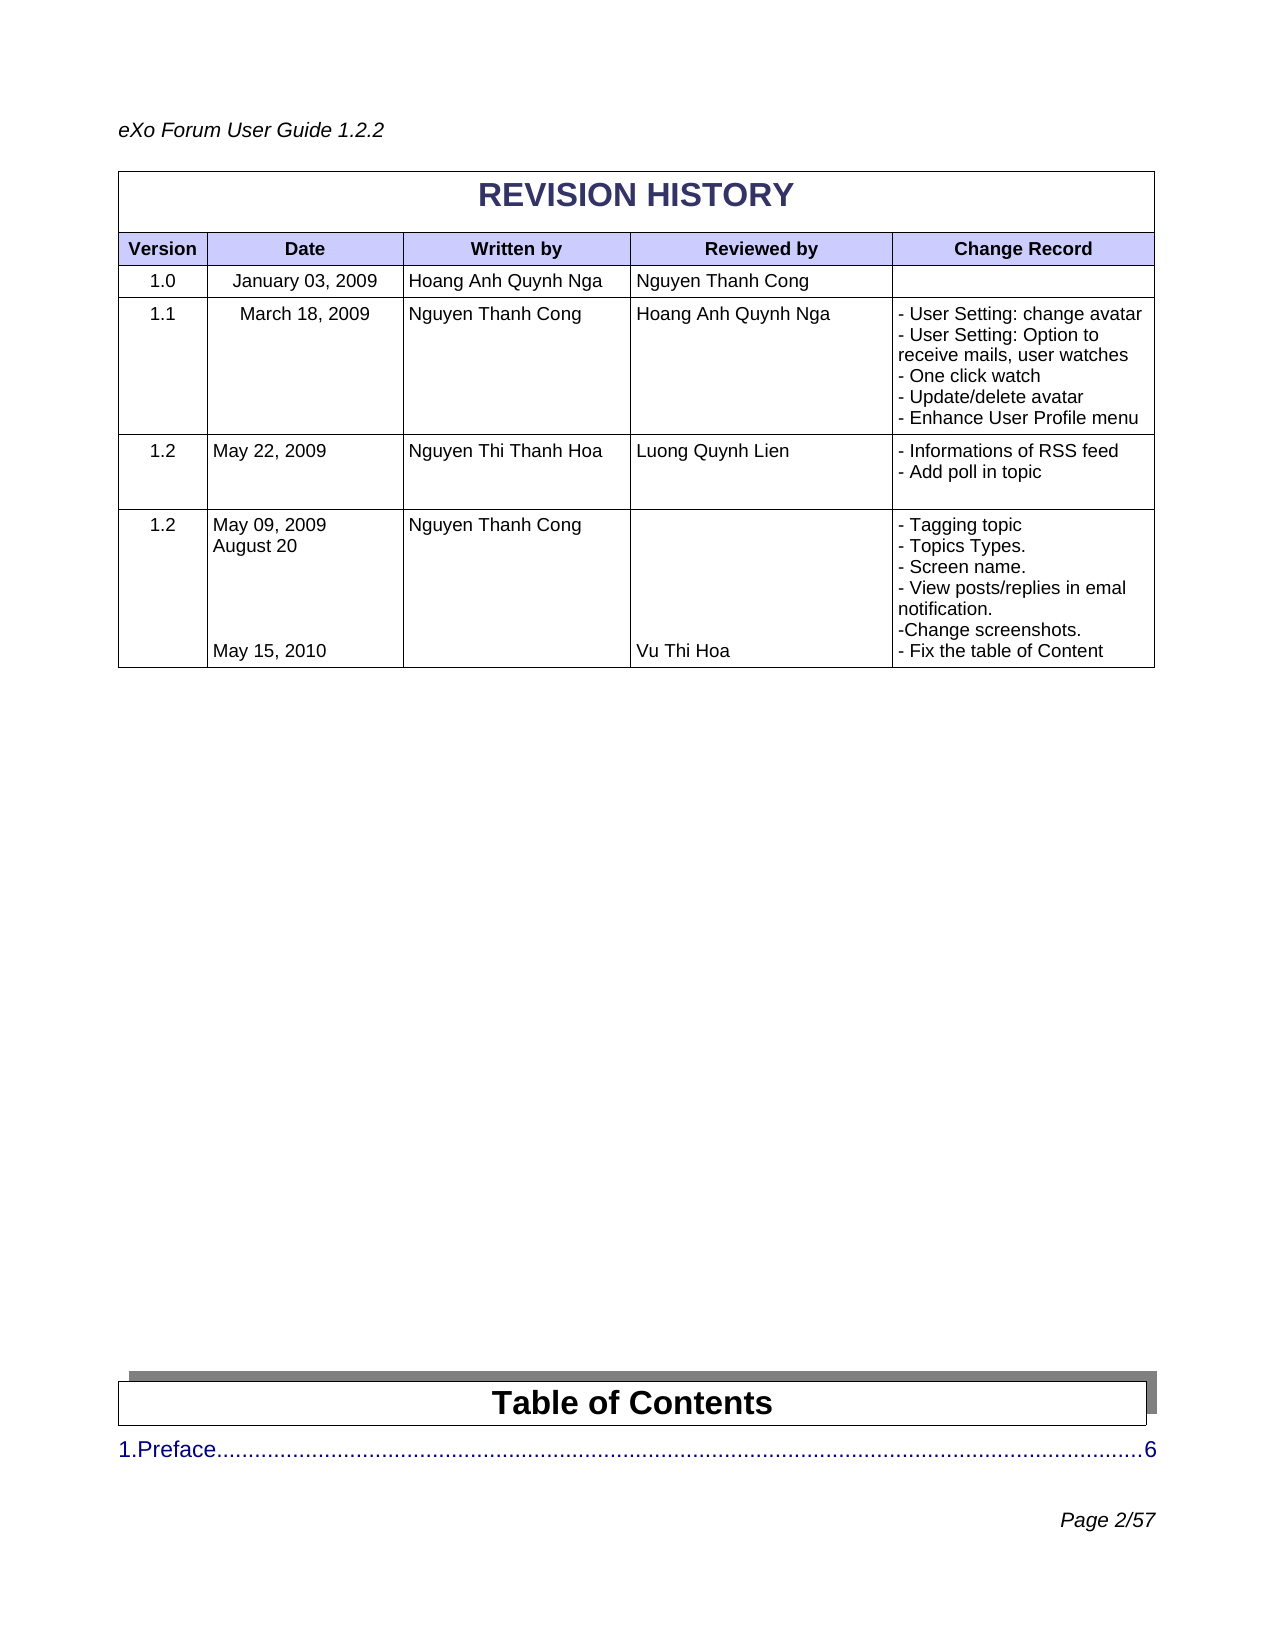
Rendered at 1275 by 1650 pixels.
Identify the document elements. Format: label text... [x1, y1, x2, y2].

table_cell Hoang Anh Quynh Nga [404, 266, 630, 297]
table_cell Nguyen Thanh Cong [631, 266, 892, 297]
table_cell January 03, 2009 [208, 266, 403, 297]
table_cell Nguyen Thanh Cong [404, 298, 630, 434]
table_cell Reviewed by [631, 233, 892, 265]
table_cell Nguyen Thi Thanh Hoa [404, 435, 630, 509]
table_cell 1.1 [119, 298, 207, 434]
table_cell 1.0 [119, 266, 207, 297]
table_cell 1.2 [119, 435, 207, 509]
table_cell Hoang Anh Quynh Nga [631, 298, 892, 434]
table_cell Vu Thi Hoa [631, 510, 892, 667]
table_cell - Tagging topic - Topics Types. - Screen name. - View posts/replies in emal notification. -Change screenshots. - Fix the table of Content [893, 510, 1154, 667]
table_cell Change Record [893, 233, 1154, 265]
table_cell Nguyen Thanh Cong [404, 510, 630, 667]
table_cell Date [208, 233, 403, 265]
table_cell May 22, 2009 [208, 435, 403, 509]
table_cell Written by [404, 233, 630, 265]
table_cell May 09, 2009 August 20 May 15, 2010 [208, 510, 403, 667]
table_cell - Informations of RSS feed - Add poll in topic [893, 435, 1154, 509]
table_cell - User Setting: change avatar - User Setting: Option to receive mails, user watches - One click watch - Update/delete avatar - Enhance User Profile menu [893, 298, 1154, 434]
subtitle Table of Contents [119, 1382, 1146, 1425]
table_header REVISION HISTORY [119, 172, 1154, 232]
table_cell March 18, 2009 [208, 298, 403, 434]
table_cell 1.2 [119, 510, 207, 667]
table_cell Luong Quynh Lien [631, 435, 892, 509]
text 1.Preface 6 [118, 1437, 1157, 1463]
table_cell [893, 266, 1154, 297]
table_cell Version [119, 233, 207, 265]
